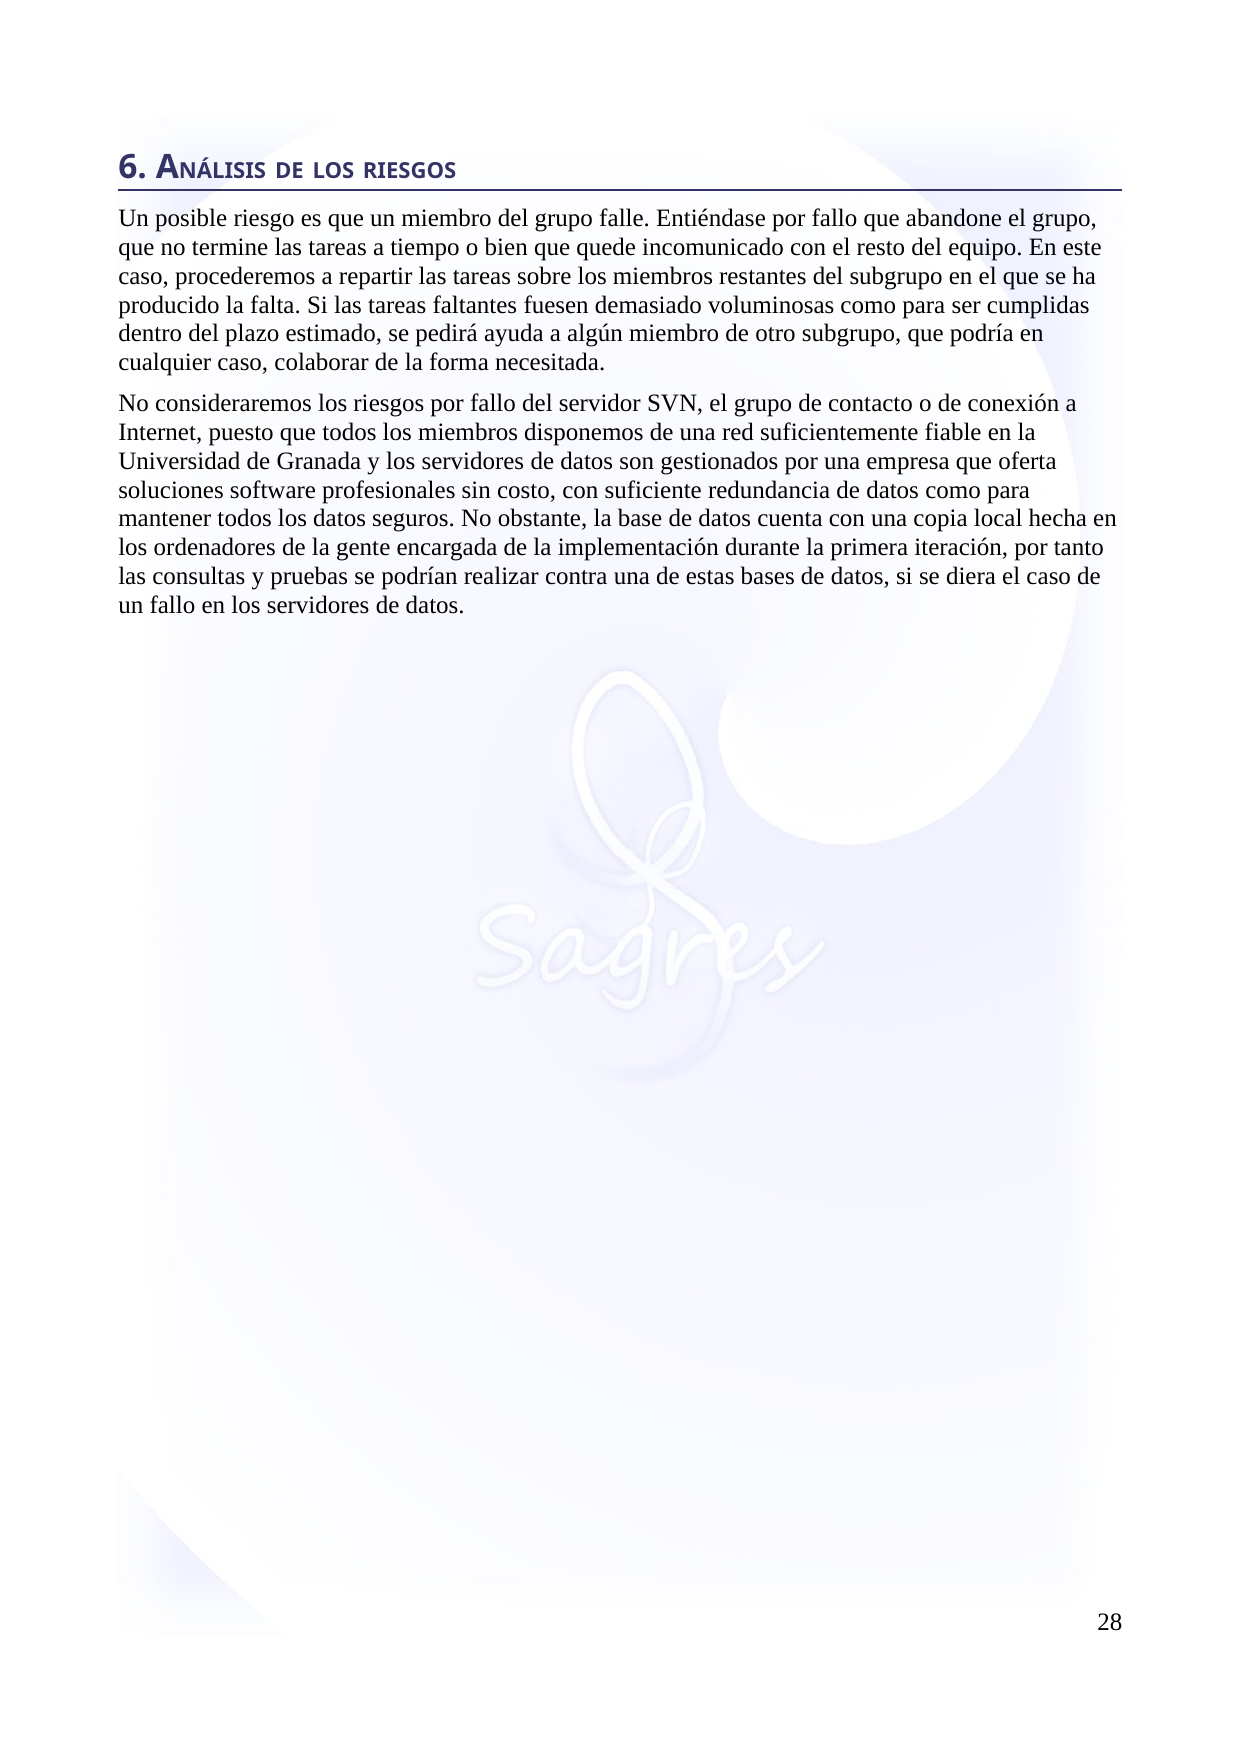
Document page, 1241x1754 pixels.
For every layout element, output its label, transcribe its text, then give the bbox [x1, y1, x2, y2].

text Un posible riesgo es que un miembro del grupo falle. Entiéndase por fallo que abandone el grupo, que no termine las tareas a tiempo o bien que quede incomunicado con el resto del equipo. En este caso, procederemos a repartir las tareas sobre los miembros restantes del subgrupo en el que se ha producido la falta. Si las tareas faltantes fuesen demasiado voluminosas como para ser cumplidas dentro del plazo estimado, se pedirá ayuda a algún miembro de otro subgrupo, que podría en cualquier caso, colaborar de la forma necesitada. [118, 203, 1122, 376]
subtitle 6. Análisis de los riesgos [118, 143, 1122, 189]
picture [118, 376, 1122, 388]
picture [118, 118, 1122, 143]
picture [118, 618, 1122, 1636]
picture [118, 191, 1122, 203]
text No consideraremos los riesgos por fallo del servidor SVN, el grupo de contacto o de conexión a Internet, puesto que todos los miembros disponemos de una red suficientemente fiable en la Universidad de Granada y los servidores de datos son gestionados por una empresa que oferta soluciones software profesionales sin costo, con suficiente redundancia de datos como para mantener todos los datos seguros. No obstante, la base de datos cuenta con una copia local hecha en los ordenadores de la gente encargada de la implementación durante la primera iteración, por tanto las consultas y pruebas se podrían realizar contra una de estas bases de datos, si se diera el caso de un fallo en los servidores de datos. [118, 388, 1122, 618]
